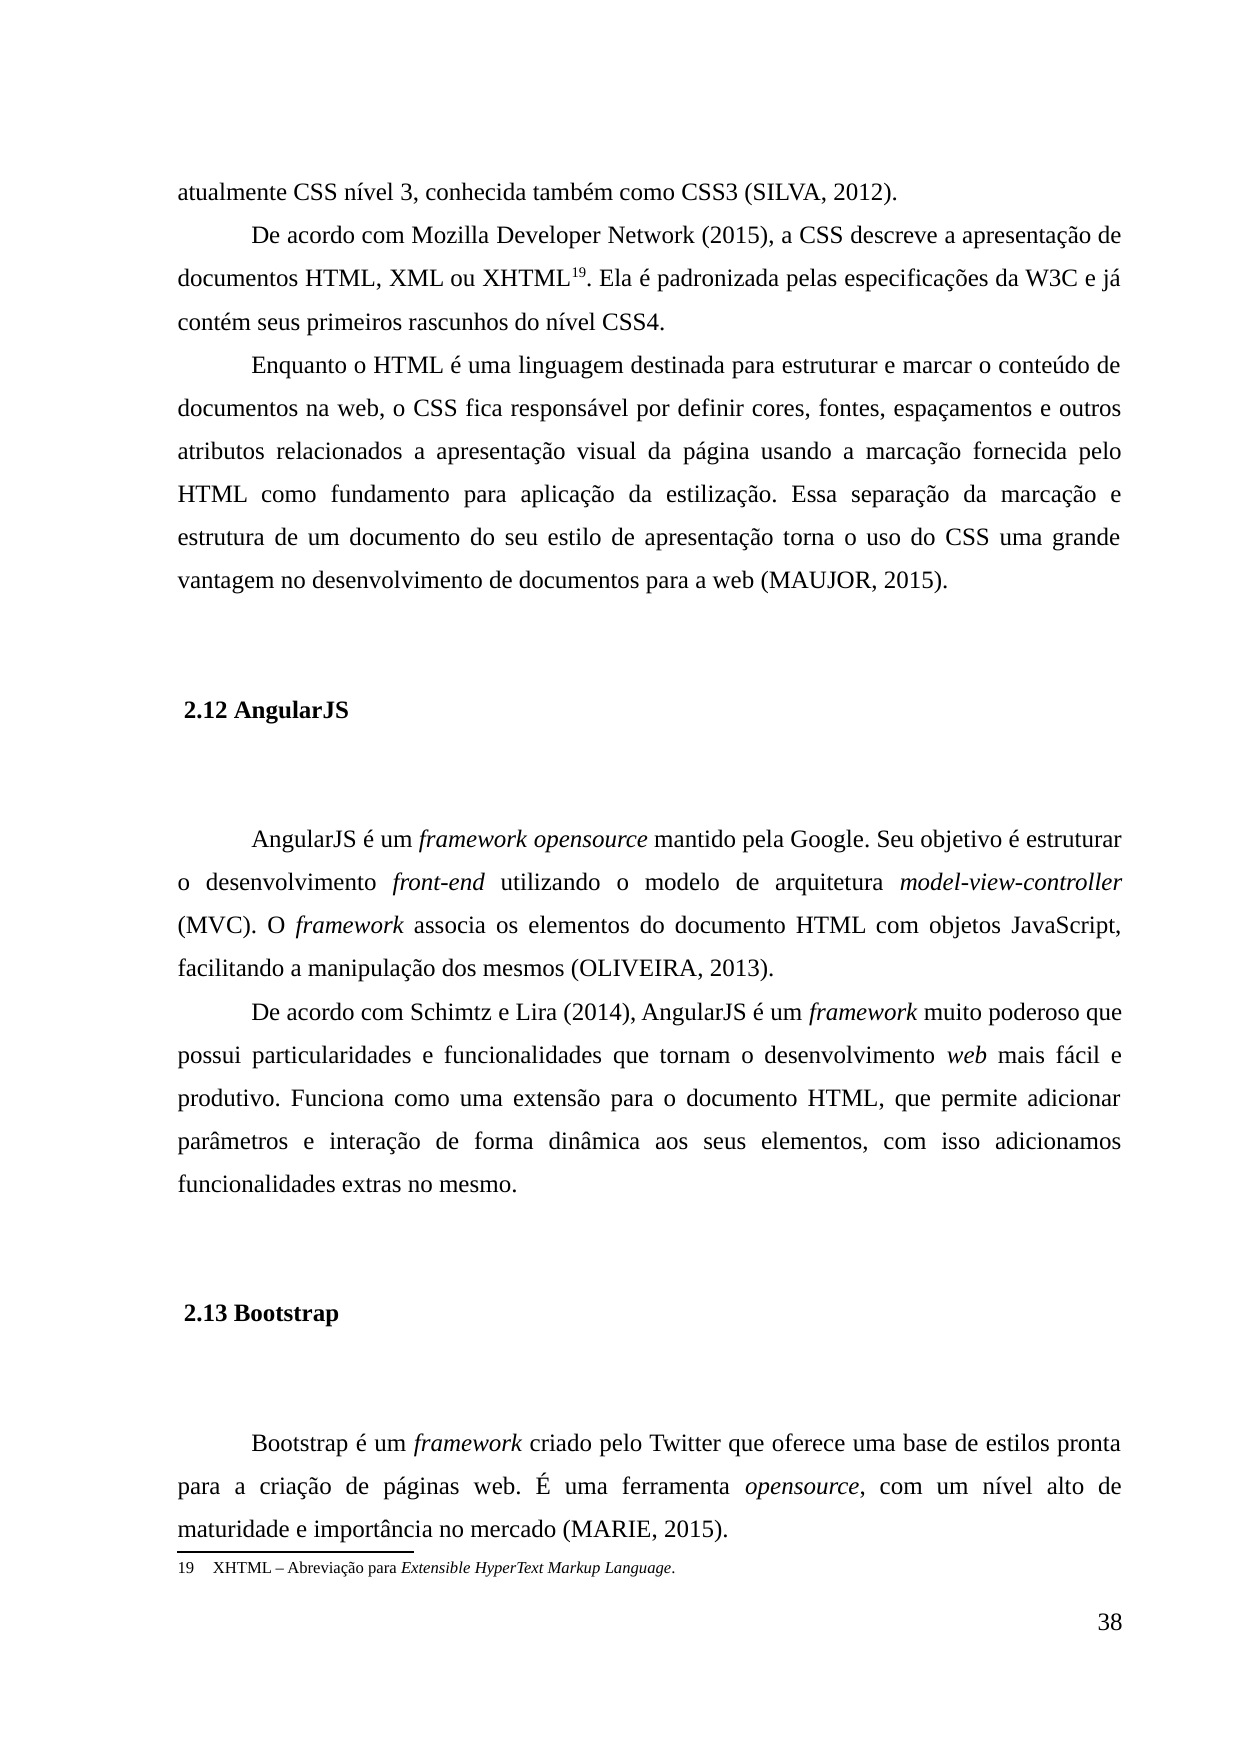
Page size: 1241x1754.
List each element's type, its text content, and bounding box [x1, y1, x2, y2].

text De acordo com Mozilla Developer Network (2015), a CSS descreve a apresentação de documentos HTML, XML ou XHTML. Ela é padronizada pelas especificações da W3C e já contém seus primeiros rascunhos do nível CSS4. [177, 220, 1122, 335]
text Bootstrap é um framework criado pelo Twitter que oferece uma base de estilos pronta para a criação de páginas web. É uma ferramenta opensource, com um nível alto de maturidade e importância no mercado (MARIE, 2015). [177, 1428, 1122, 1543]
text XHTML – Abreviação para Extensible HyperText Markup Language. [177, 1558, 1122, 1577]
subtitle AngularJS [177, 695, 1122, 723]
text Enquanto o HTML é uma linguagem destinada para estruturar e marcar o conteúdo de documentos na web, o CSS fica responsável por definir cores, fontes, espaçamentos e outros atributos relacionados a apresentação visual da página usando a marcação fornecida pelo HTML como fundamento para aplicação da estilização. Essa separação da marcação e estrutura de um documento do seu estilo de apresentação torna o uso do CSS uma grande vantagem no desenvolvimento de documentos para a web (MAUJOR, 2015). [177, 350, 1122, 594]
subtitle Bootstrap [177, 1298, 1122, 1327]
text De acordo com Schimtz e Lira (2014), AngularJS é um framework muito poderoso que possui particularidades e funcionalidades que tornam o desenvolvimento web mais fácil e produtivo. Funciona como uma extensão para o documento HTML, que permite adicionar parâmetros e interação de forma dinâmica aos seus elementos, com isso adicionamos funcionalidades extras no mesmo. [177, 997, 1122, 1198]
text atualmente CSS nível 3, conhecida também como CSS3 (SILVA, 2012). [177, 177, 1122, 206]
text AngularJS é um framework opensource mantido pela Google. Seu objetivo é estruturar o desenvolvimento front-end utilizando o modelo de arquitetura model-view-controller (MVC). O framework associa os elementos do documento HTML com objetos JavaScript, facilitando a manipulação dos mesmos (OLIVEIRA, 2013). [177, 824, 1122, 982]
